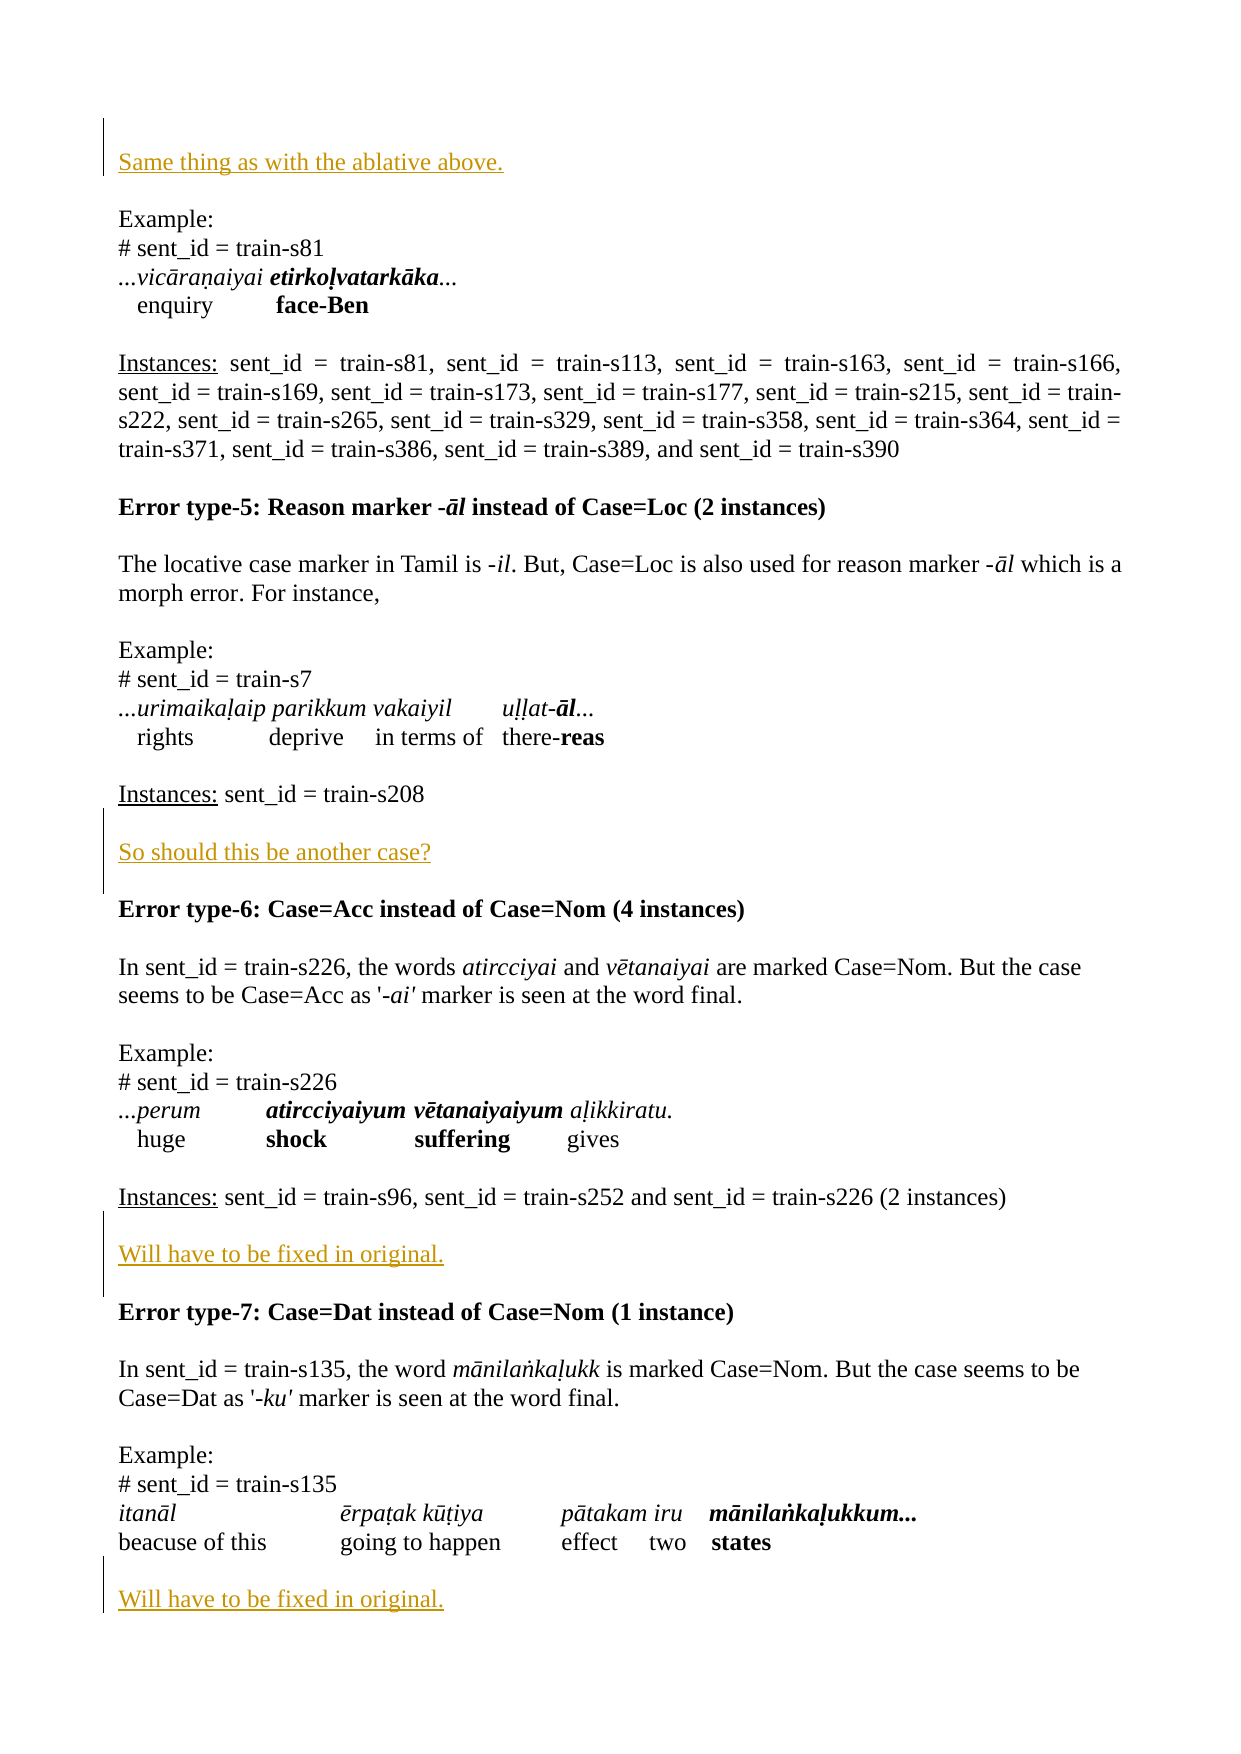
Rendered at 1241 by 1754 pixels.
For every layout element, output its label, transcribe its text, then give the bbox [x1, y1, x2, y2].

text Same thing as with the ablative above. [118, 147, 1122, 176]
text Instances: sent_id = train-s208 [118, 779, 1122, 808]
text Error type-7: Case=Dat instead of Case=Nom (1 instance) [118, 1297, 1122, 1326]
text Will have to be fixed in original. [118, 1239, 1122, 1268]
text Example: [118, 1441, 1122, 1469]
text itanāl ērpaṭak kūṭiya pātakam iru mānilaṅkaḷukkum... [118, 1498, 1122, 1527]
text Error type-6: Case=Acc instead of Case=Nom (4 instances) [118, 894, 1122, 923]
text Example: [118, 204, 1122, 233]
text Example: [118, 636, 1122, 664]
text Will have to be fixed in original. [118, 1584, 1122, 1613]
text beacuse of this going to happen effect two states [118, 1527, 1122, 1556]
text # sent_id = train-s7 [118, 664, 1122, 693]
text ...perum atircciyaiyum vētanaiyaiyum aḷikkiratu. [118, 1096, 1122, 1124]
text Example: [118, 1038, 1122, 1067]
text In sent_id = train-s226, the words atircciyai and vētanaiyai are marked Case=Nom. But the case seems to be Case=Acc as '-ai' marker is seen at the word final. [118, 952, 1122, 1009]
text # sent_id = train-s81 [118, 233, 1122, 262]
text Error type-5: Reason marker -āl instead of Case=Loc (2 instances) [118, 492, 1122, 521]
text Instances: sent_id = train-s96, sent_id = train-s252 and sent_id = train-s226 (2 instances) [118, 1182, 1122, 1211]
text In sent_id = train-s135, the word mānilaṅkaḷukk is marked Case=Nom. But the case seems to be Case=Dat as '-ku' marker is seen at the word final. [118, 1354, 1122, 1412]
text # sent_id = train-s226 [118, 1067, 1122, 1096]
text rights deprive in terms of there-reas [118, 722, 1122, 751]
text huge shock suffering gives [118, 1124, 1122, 1153]
text ...urimaikaḷaip parikkum vakaiyil uḷḷat-āl... [118, 693, 1122, 722]
text The locative case marker in Tamil is -il. But, Case=Loc is also used for reason marker -āl which is a morph error. For instance, [118, 549, 1122, 607]
text # sent_id = train-s135 [118, 1469, 1122, 1498]
text So should this be another case? [118, 837, 1122, 866]
text Instances: sent_id = train-s81, sent_id = train-s113, sent_id = train-s163, sent_id = train-s166, sent_id = train-s169, sent_id = train-s173, sent_id = train-s177, sent_id = train-s215, sent_id = train-s222, sent_id = train-s265, sent_id = train-s329, sent_id = train-s358, sent_id = train-s364, sent_id = train-s371, sent_id = train-s386, sent_id = train-s389, and sent_id = train-s390 [118, 348, 1122, 463]
text enquiry face-Ben [118, 291, 1122, 319]
text ...vicāraṇaiyai etirkoḷvatarkāka... [118, 262, 1122, 291]
